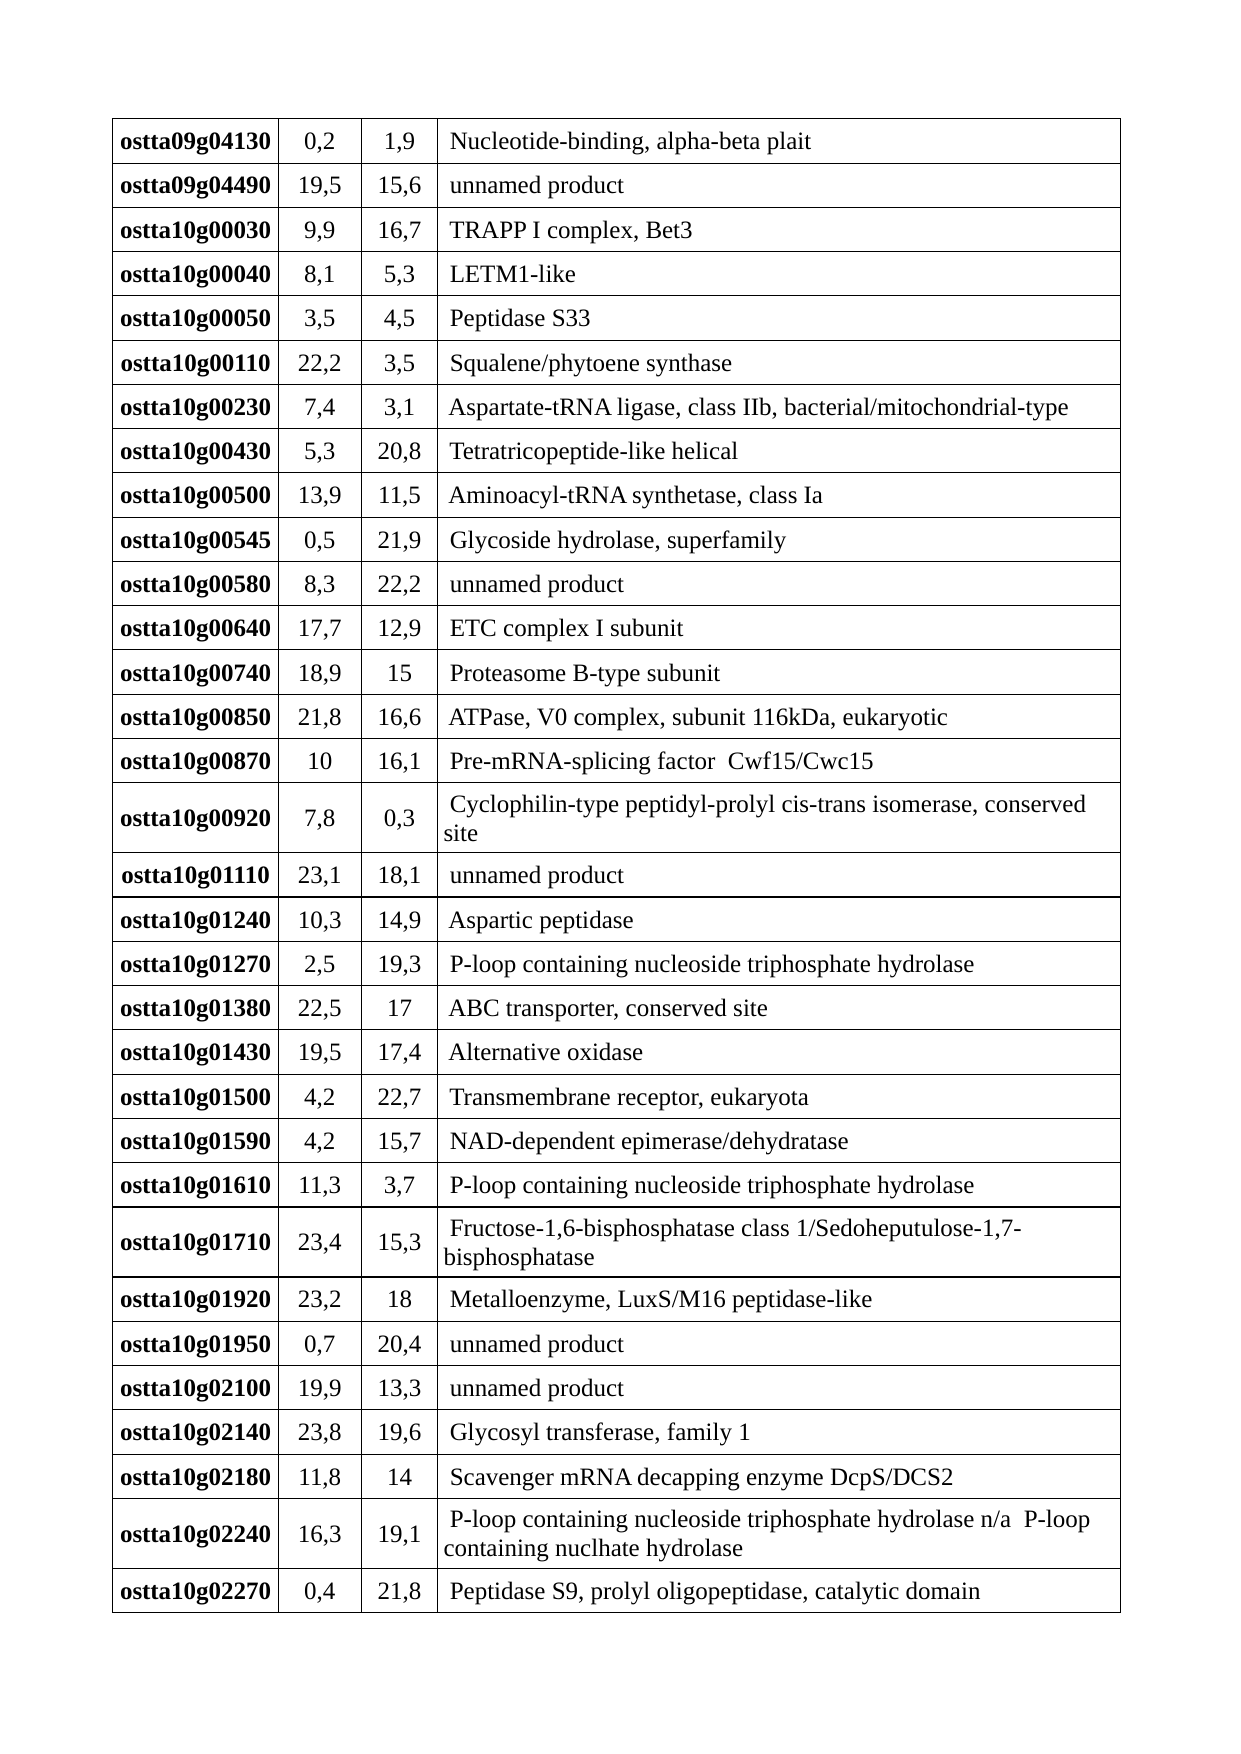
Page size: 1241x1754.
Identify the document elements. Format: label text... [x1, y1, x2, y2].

table_cell LETM1-like [438, 252, 1120, 295]
table_cell 21,8 [279, 695, 361, 738]
table_cell ostta10g00230 [113, 385, 278, 428]
table_cell ostta10g00850 [113, 695, 278, 738]
table_cell ETC complex I subunit [438, 606, 1120, 649]
table_cell Cyclophilin-type peptidyl-prolyl cis-trans isomerase, conserved site [438, 783, 1120, 852]
table_cell ostta10g00430 [113, 429, 278, 472]
table_cell Aminoacyl-tRNA synthetase, class Ia [438, 473, 1120, 517]
table_cell 20,8 [362, 429, 437, 472]
table_cell 17,4 [362, 1030, 437, 1073]
table_cell 23,2 [279, 1278, 361, 1321]
table_cell Peptidase S9, prolyl oligopeptidase, catalytic domain [438, 1569, 1120, 1612]
table_cell Alternative oxidase [438, 1030, 1120, 1073]
table_cell 23,4 [279, 1208, 361, 1276]
table_cell ostta10g00545 [113, 518, 278, 561]
table_cell ostta10g00740 [113, 650, 278, 694]
table_cell unnamed product [438, 164, 1120, 207]
table_cell 0,3 [362, 783, 437, 852]
table_cell 15,7 [362, 1119, 437, 1162]
table_cell 4,2 [279, 1119, 361, 1162]
table_cell ostta10g00920 [113, 783, 278, 852]
table_cell ostta10g00040 [113, 252, 278, 295]
table_cell 5,3 [362, 252, 437, 295]
table_cell ostta10g00110 [113, 341, 278, 384]
table_cell 3,5 [362, 341, 437, 384]
table_cell ostta10g00030 [113, 208, 278, 251]
table_cell unnamed product [438, 562, 1120, 605]
table_cell ostta10g00580 [113, 562, 278, 605]
table_cell Pre-mRNA-splicing factor Cwf15/Cwc15 [438, 739, 1120, 782]
table_cell 15,3 [362, 1208, 437, 1276]
table_cell unnamed product [438, 1366, 1120, 1409]
table_cell Metalloenzyme, LuxS/M16 peptidase-like [438, 1278, 1120, 1321]
table_cell 4,5 [362, 296, 437, 339]
table_cell 15 [362, 650, 437, 694]
table_cell 3,5 [279, 296, 361, 339]
table_cell 18 [362, 1278, 437, 1321]
table_cell ostta10g01950 [113, 1322, 278, 1365]
table_cell 17,7 [279, 606, 361, 649]
table_cell 0,7 [279, 1322, 361, 1365]
table_cell Nucleotide-binding, alpha-beta plait [438, 119, 1120, 162]
table_cell 16,1 [362, 739, 437, 782]
table_cell ostta10g02270 [113, 1569, 278, 1612]
table_cell 22,5 [279, 986, 361, 1029]
table_cell ostta10g02240 [113, 1499, 278, 1568]
table_cell 22,2 [279, 341, 361, 384]
table_cell Proteasome B-type subunit [438, 650, 1120, 694]
table_cell 22,2 [362, 562, 437, 605]
table_cell unnamed product [438, 1322, 1120, 1365]
table_cell 17 [362, 986, 437, 1029]
table_cell 14 [362, 1455, 437, 1498]
table_cell ostta10g01500 [113, 1075, 278, 1118]
table_cell 4,2 [279, 1075, 361, 1118]
table_cell 11,5 [362, 473, 437, 517]
table_cell TRAPP I complex, Bet3 [438, 208, 1120, 251]
table_cell 0,5 [279, 518, 361, 561]
table_cell ostta10g00870 [113, 739, 278, 782]
table_cell Peptidase S33 [438, 296, 1120, 339]
table_cell ostta10g01270 [113, 942, 278, 985]
table_cell Glycoside hydrolase, superfamily [438, 518, 1120, 561]
table_cell 7,4 [279, 385, 361, 428]
table_cell 5,3 [279, 429, 361, 472]
table_cell ostta10g00640 [113, 606, 278, 649]
table_cell P-loop containing nucleoside triphosphate hydrolase [438, 942, 1120, 985]
table_cell 3,1 [362, 385, 437, 428]
table_cell Fructose-1,6-bisphosphatase class 1/Sedoheputulose-1,7-bisphosphatase [438, 1208, 1120, 1276]
table_cell ostta10g01240 [113, 898, 278, 941]
table_cell unnamed product [438, 853, 1120, 896]
table_cell 16,7 [362, 208, 437, 251]
table_cell Aspartic peptidase [438, 898, 1120, 941]
table_cell 0,2 [279, 119, 361, 162]
table_cell 19,3 [362, 942, 437, 985]
table_cell 15,6 [362, 164, 437, 207]
table_cell ABC transporter, conserved site [438, 986, 1120, 1029]
table_cell Squalene/phytoene synthase [438, 341, 1120, 384]
table_cell 18,9 [279, 650, 361, 694]
table_cell 23,8 [279, 1410, 361, 1453]
table_cell Aspartate-tRNA ligase, class IIb, bacterial/mitochondrial-type [438, 385, 1120, 428]
table_cell P-loop containing nucleoside triphosphate hydrolase [438, 1163, 1120, 1206]
table_cell ostta10g02140 [113, 1410, 278, 1453]
table_cell 8,1 [279, 252, 361, 295]
table_cell 9,9 [279, 208, 361, 251]
table_cell 19,6 [362, 1410, 437, 1453]
table_cell 21,9 [362, 518, 437, 561]
table_cell 12,9 [362, 606, 437, 649]
table_cell 10,3 [279, 898, 361, 941]
table_cell ostta10g01590 [113, 1119, 278, 1162]
table_cell 14,9 [362, 898, 437, 941]
table_cell 19,1 [362, 1499, 437, 1568]
table_cell 20,4 [362, 1322, 437, 1365]
table_cell 16,3 [279, 1499, 361, 1568]
table_cell 1,9 [362, 119, 437, 162]
table_cell ostta10g02100 [113, 1366, 278, 1409]
table_cell NAD-dependent epimerase/dehydratase [438, 1119, 1120, 1162]
table_cell 19,9 [279, 1366, 361, 1409]
table_cell 23,1 [279, 853, 361, 896]
table_cell ostta09g04130 [113, 119, 278, 162]
table_cell 19,5 [279, 164, 361, 207]
table_cell ostta10g01110 [113, 853, 278, 896]
table_cell ostta10g02180 [113, 1455, 278, 1498]
table_cell 22,7 [362, 1075, 437, 1118]
table_cell ostta10g00050 [113, 296, 278, 339]
table_cell ostta09g04490 [113, 164, 278, 207]
table_cell ostta10g01610 [113, 1163, 278, 1206]
table_cell 0,4 [279, 1569, 361, 1612]
table_cell ostta10g01430 [113, 1030, 278, 1073]
table_cell Scavenger mRNA decapping enzyme DcpS/DCS2 [438, 1455, 1120, 1498]
table_cell 16,6 [362, 695, 437, 738]
table_cell 3,7 [362, 1163, 437, 1206]
table_cell ostta10g01920 [113, 1278, 278, 1321]
table_cell Glycosyl transferase, family 1 [438, 1410, 1120, 1453]
table_cell ostta10g01380 [113, 986, 278, 1029]
table_cell 18,1 [362, 853, 437, 896]
table_cell 13,9 [279, 473, 361, 517]
table_cell P-loop containing nucleoside triphosphate hydrolase n/a P-loop containing nuclhate hydrolase [438, 1499, 1120, 1568]
table_cell 11,8 [279, 1455, 361, 1498]
table_cell ostta10g01710 [113, 1208, 278, 1276]
table_cell Tetratricopeptide-like helical [438, 429, 1120, 472]
table_cell 21,8 [362, 1569, 437, 1612]
table_cell 13,3 [362, 1366, 437, 1409]
table_cell 8,3 [279, 562, 361, 605]
table_cell 2,5 [279, 942, 361, 985]
table_cell 7,8 [279, 783, 361, 852]
table_cell ATPase, V0 complex, subunit 116kDa, eukaryotic [438, 695, 1120, 738]
table_cell 10 [279, 739, 361, 782]
table_cell 11,3 [279, 1163, 361, 1206]
table_cell ostta10g00500 [113, 473, 278, 517]
table_cell Transmembrane receptor, eukaryota [438, 1075, 1120, 1118]
table_cell 19,5 [279, 1030, 361, 1073]
